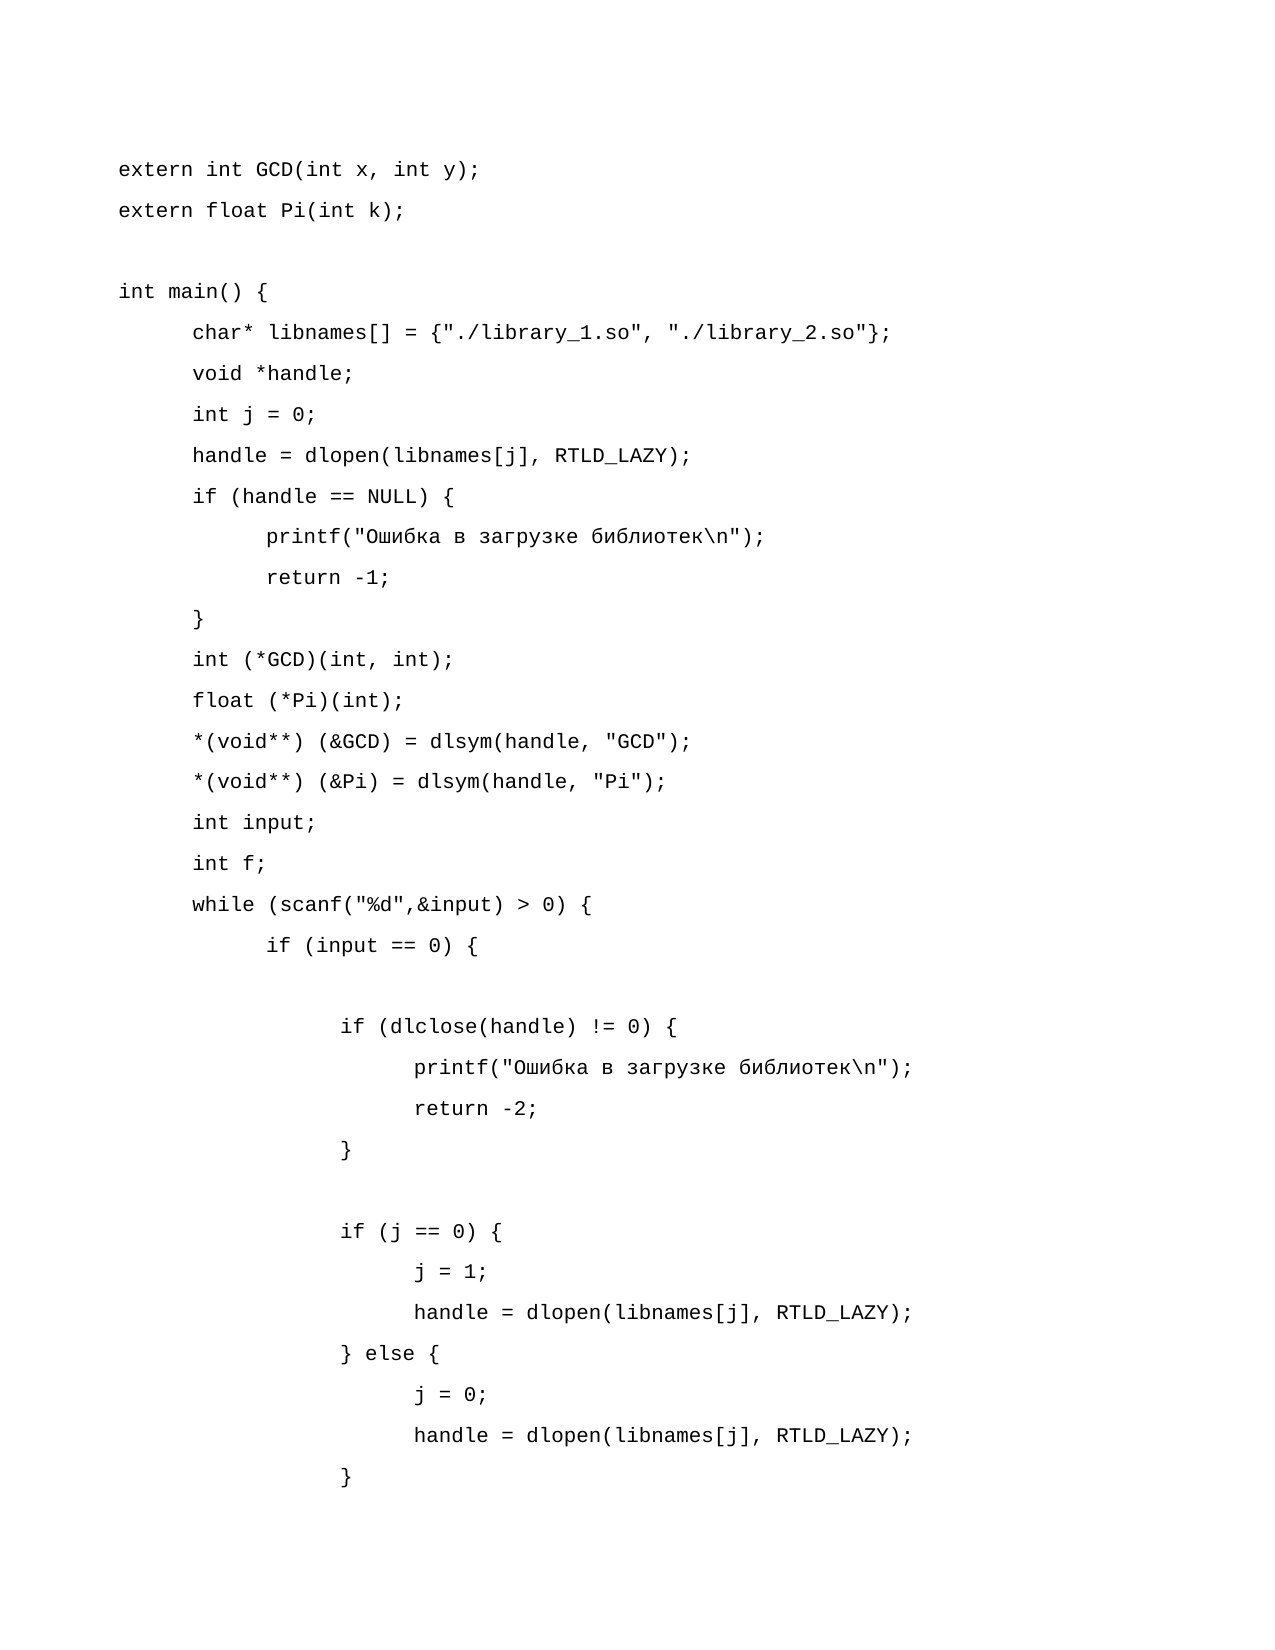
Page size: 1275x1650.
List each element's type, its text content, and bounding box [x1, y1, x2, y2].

text handle = dlopen(libnames[j], RTLD_LAZY); [118, 1425, 1157, 1448]
text printf("Ошибка в зaгрузке библиотек\n"); [118, 526, 1157, 550]
text handle = dlopen(libnames[j], RTLD_LAZY); [118, 445, 1157, 468]
text printf("Ошибка в зaгрузке библиотек\n"); [118, 1057, 1157, 1081]
text int input; [118, 812, 1157, 836]
text } [118, 1466, 1157, 1489]
text void *handle; [118, 363, 1157, 387]
text if (dlclose(handle) != 0) { [118, 1016, 1157, 1040]
text return -2; [118, 1098, 1157, 1122]
text int j = 0; [118, 404, 1157, 428]
text extern float Pi(int k); [118, 200, 1157, 223]
text int main() { [118, 281, 1157, 305]
text if (j == 0) { [118, 1221, 1157, 1244]
text } else { [118, 1343, 1157, 1367]
text j = 0; [118, 1384, 1157, 1408]
text } [118, 1139, 1157, 1163]
text char* libnames[] = {"./library_1.so", "./library_2.so"}; [118, 322, 1157, 346]
text return -1; [118, 567, 1157, 591]
text } [118, 608, 1157, 632]
text *(void**) (&GCD) = dlsym(handle, "GCD"); [118, 731, 1157, 754]
text while (scanf("%d",&input) > 0) { [118, 894, 1157, 918]
text float (*Pi)(int); [118, 690, 1157, 713]
text handle = dlopen(libnames[j], RTLD_LAZY); [118, 1302, 1157, 1326]
text if (handle == NULL) { [118, 486, 1157, 509]
text int f; [118, 853, 1157, 877]
text *(void**) (&Pi) = dlsym(handle, "Pi"); [118, 771, 1157, 795]
text j = 1; [118, 1261, 1157, 1285]
text int (*GCD)(int, int); [118, 649, 1157, 673]
text if (input == 0) { [118, 935, 1157, 958]
text extern int GCD(int x, int y); [118, 159, 1157, 183]
